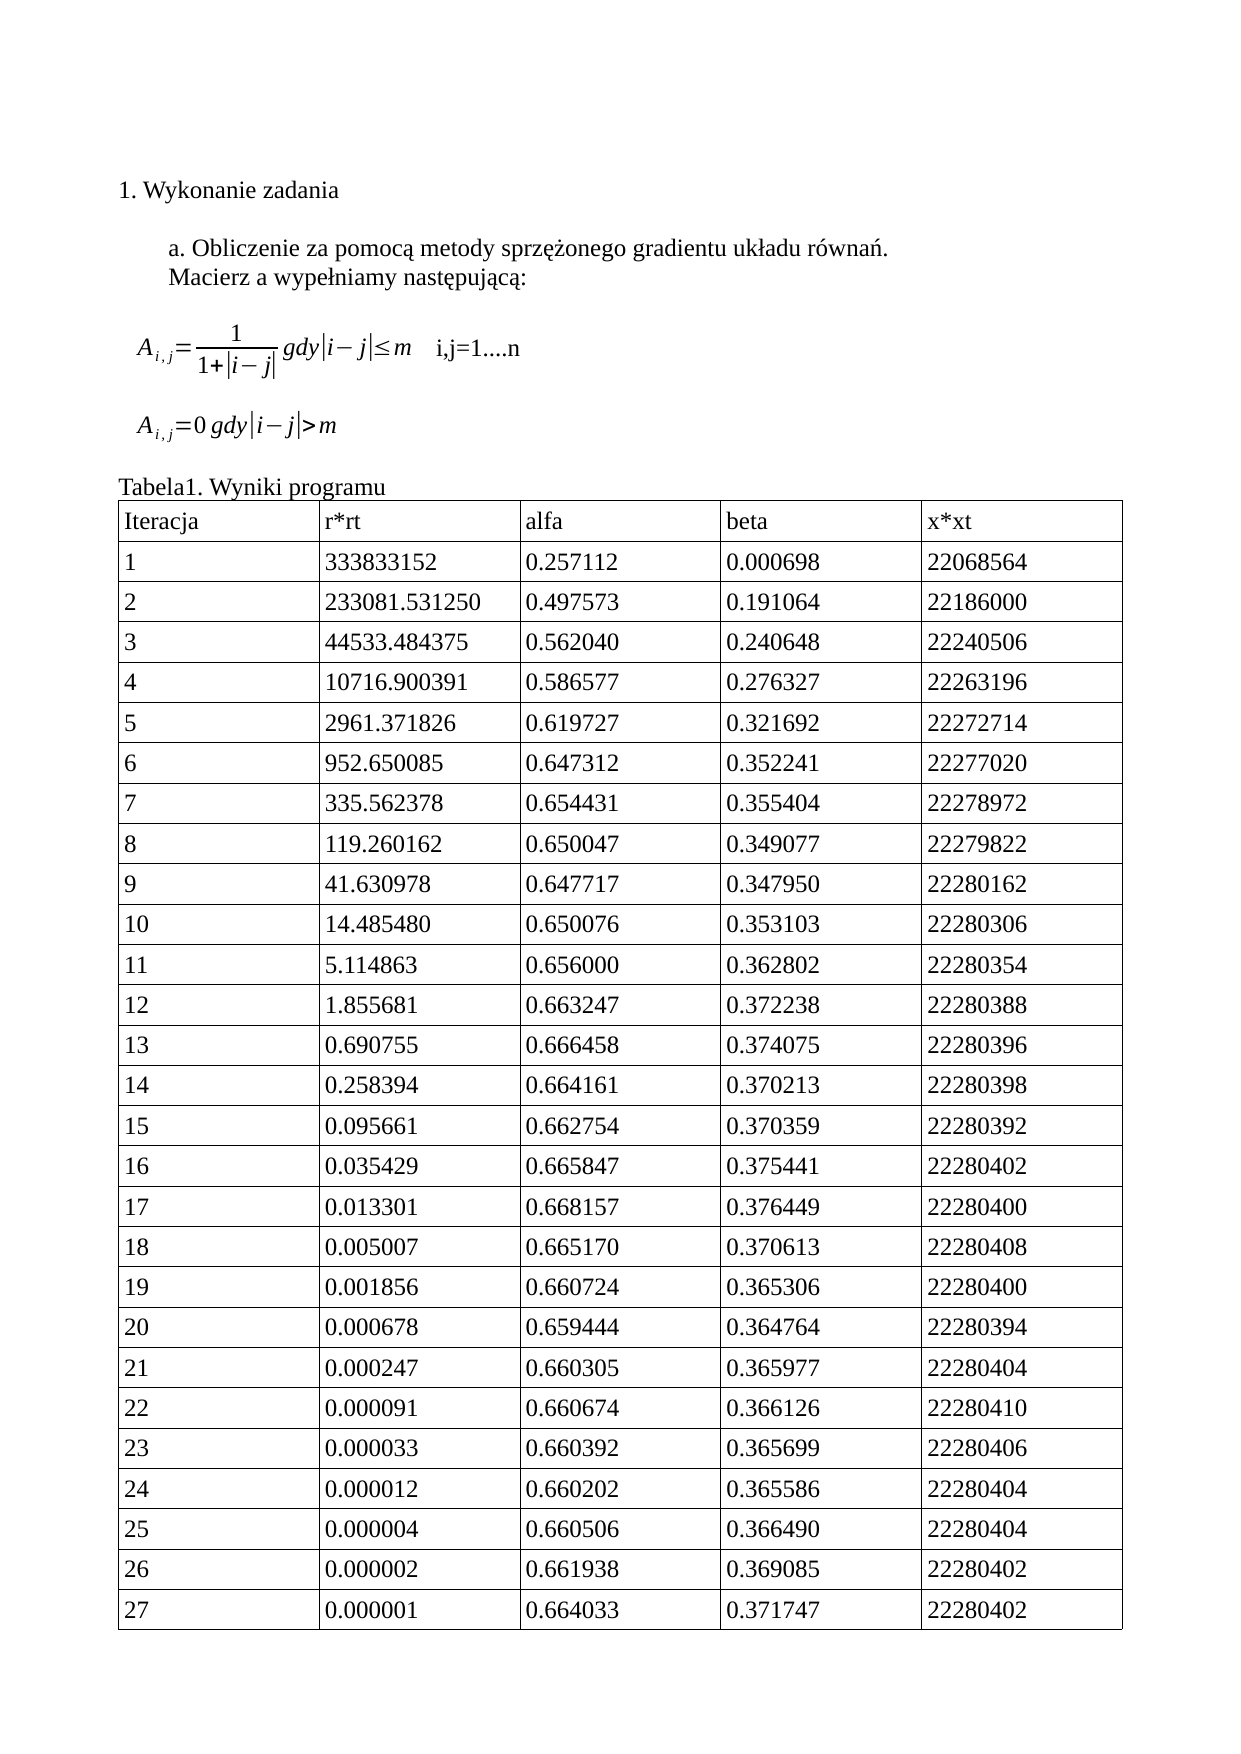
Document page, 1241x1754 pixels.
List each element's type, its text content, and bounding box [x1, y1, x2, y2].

table_cell 22280410 [922, 1388, 1122, 1428]
table_cell 333833152 [320, 542, 520, 581]
table_cell 0.000033 [320, 1429, 520, 1468]
table_cell 0.352241 [721, 743, 921, 783]
table_cell 0.000001 [320, 1590, 520, 1629]
table_cell 0.257112 [521, 542, 720, 581]
table_cell 0.662754 [521, 1106, 720, 1145]
table_cell 0.660674 [521, 1388, 720, 1428]
table_cell 0.365306 [721, 1267, 921, 1307]
table_cell 335.562378 [320, 784, 520, 823]
table_cell 0.035429 [320, 1146, 520, 1186]
table_cell 0.661938 [521, 1550, 720, 1589]
table_cell 4 [119, 663, 319, 702]
table_cell 7 [119, 784, 319, 823]
table_cell 22280388 [922, 985, 1122, 1024]
table_cell 22280402 [922, 1146, 1122, 1186]
table_cell 21 [119, 1348, 319, 1387]
table_cell 0.000247 [320, 1348, 520, 1387]
table_cell 0.665170 [521, 1227, 720, 1266]
table_cell 0.371747 [721, 1590, 921, 1629]
table_cell 0.000091 [320, 1388, 520, 1428]
table_cell 0.660392 [521, 1429, 720, 1468]
table_cell 22280402 [922, 1590, 1122, 1629]
table_cell 0.665847 [521, 1146, 720, 1186]
table_cell 0.240648 [721, 622, 921, 662]
table_cell 14 [119, 1066, 319, 1105]
table_cell 10 [119, 905, 319, 944]
table_cell 0.562040 [521, 622, 720, 662]
table_cell 22280400 [922, 1187, 1122, 1226]
table_cell 5 [119, 703, 319, 742]
table_cell 0.191064 [721, 582, 921, 621]
table_cell 22280408 [922, 1227, 1122, 1266]
table_cell 0.660724 [521, 1267, 720, 1307]
table_cell 17 [119, 1187, 319, 1226]
table_cell 22280404 [922, 1509, 1122, 1548]
table_cell 9 [119, 864, 319, 903]
table_cell 0.660305 [521, 1348, 720, 1387]
table_cell 0.364764 [721, 1308, 921, 1347]
table_cell 22272714 [922, 703, 1122, 742]
table_cell 0.647717 [521, 864, 720, 903]
table_cell 0.369085 [721, 1550, 921, 1589]
table_cell 0.375441 [721, 1146, 921, 1186]
table_cell 27 [119, 1590, 319, 1629]
table_cell 22 [119, 1388, 319, 1428]
text Tabela1. Wyniki programu [118, 472, 1122, 500]
table_cell 0.656000 [521, 945, 720, 984]
table_cell 0.376449 [721, 1187, 921, 1226]
table_cell 0.647312 [521, 743, 720, 783]
table_cell 0.663247 [521, 985, 720, 1024]
table_cell 0.374075 [721, 1026, 921, 1065]
table_cell 22280162 [922, 864, 1122, 903]
table_cell 0.664161 [521, 1066, 720, 1105]
table_cell 0.276327 [721, 663, 921, 702]
table_cell 22240506 [922, 622, 1122, 662]
table_cell 22277020 [922, 743, 1122, 783]
table_cell 19 [119, 1267, 319, 1307]
table_cell 8 [119, 824, 319, 863]
table_cell 0.668157 [521, 1187, 720, 1226]
text i,j=1....n [118, 319, 1122, 381]
table_header beta [721, 501, 921, 541]
table_cell 22068564 [922, 542, 1122, 581]
table_header alfa [521, 501, 720, 541]
table_cell 23 [119, 1429, 319, 1468]
table_cell 22278972 [922, 784, 1122, 823]
table_cell 0.666458 [521, 1026, 720, 1065]
table_cell 0.660506 [521, 1509, 720, 1548]
table_cell 0.370613 [721, 1227, 921, 1266]
table_cell 119.260162 [320, 824, 520, 863]
table_cell 0.001856 [320, 1267, 520, 1307]
table_cell 22280404 [922, 1348, 1122, 1387]
table_cell 24 [119, 1469, 319, 1508]
table_cell 0.659444 [521, 1308, 720, 1347]
table_cell 22280406 [922, 1429, 1122, 1468]
table_cell 0.370359 [721, 1106, 921, 1145]
table_cell 1.855681 [320, 985, 520, 1024]
table_cell 0.619727 [521, 703, 720, 742]
table_cell 20 [119, 1308, 319, 1347]
table_cell 22280402 [922, 1550, 1122, 1589]
table_cell 0.347950 [721, 864, 921, 903]
table_cell 22263196 [922, 663, 1122, 702]
table_cell 22280396 [922, 1026, 1122, 1065]
table_cell 0.349077 [721, 824, 921, 863]
table_cell 14.485480 [320, 905, 520, 944]
table_cell 0.258394 [320, 1066, 520, 1105]
table_cell 15 [119, 1106, 319, 1145]
table_cell 22280392 [922, 1106, 1122, 1145]
table_cell 13 [119, 1026, 319, 1065]
table_cell 0.000002 [320, 1550, 520, 1589]
table_cell 0.000004 [320, 1509, 520, 1548]
table_cell 10716.900391 [320, 663, 520, 702]
table_cell 0.321692 [721, 703, 921, 742]
table_cell 22280400 [922, 1267, 1122, 1307]
table_cell 0.690755 [320, 1026, 520, 1065]
table_cell 22280306 [922, 905, 1122, 944]
table_cell 0.013301 [320, 1187, 520, 1226]
table_cell 22280398 [922, 1066, 1122, 1105]
table_cell 952.650085 [320, 743, 520, 783]
table_cell 0.372238 [721, 985, 921, 1024]
table_cell 0.366490 [721, 1509, 921, 1548]
table_cell 0.586577 [521, 663, 720, 702]
table_cell 16 [119, 1146, 319, 1186]
table_cell 22186000 [922, 582, 1122, 621]
table_cell 0.497573 [521, 582, 720, 621]
table_cell 22279822 [922, 824, 1122, 863]
table_cell 22280404 [922, 1469, 1122, 1508]
table_cell 0.365699 [721, 1429, 921, 1468]
table_cell 22280354 [922, 945, 1122, 984]
table_cell 25 [119, 1509, 319, 1548]
table_cell 12 [119, 985, 319, 1024]
table_cell 0.366126 [721, 1388, 921, 1428]
table_cell 3 [119, 622, 319, 662]
table_cell 0.660202 [521, 1469, 720, 1508]
table_cell 1 [119, 542, 319, 581]
table_cell 0.000698 [721, 542, 921, 581]
table_cell 0.650047 [521, 824, 720, 863]
table_header Iteracja [119, 501, 319, 541]
text a. Obliczenie za pomocą metody sprzężonego gradientu układu równań. [118, 233, 1122, 262]
table_cell 0.353103 [721, 905, 921, 944]
table_cell 26 [119, 1550, 319, 1589]
table_header x*xt [922, 501, 1122, 541]
table_cell 0.005007 [320, 1227, 520, 1266]
table_cell 2 [119, 582, 319, 621]
table_cell 0.362802 [721, 945, 921, 984]
table_cell 233081.531250 [320, 582, 520, 621]
table_cell 0.370213 [721, 1066, 921, 1105]
table_cell 5.114863 [320, 945, 520, 984]
table_cell 18 [119, 1227, 319, 1266]
table_cell 22280394 [922, 1308, 1122, 1347]
table_cell 0.365586 [721, 1469, 921, 1508]
text Macierz a wypełniamy następującą: [118, 262, 1122, 291]
table_header r*rt [320, 501, 520, 541]
table_cell 0.664033 [521, 1590, 720, 1629]
table_cell 0.654431 [521, 784, 720, 823]
table_cell 0.095661 [320, 1106, 520, 1145]
table_cell 44533.484375 [320, 622, 520, 662]
table_cell 0.000678 [320, 1308, 520, 1347]
table_cell 11 [119, 945, 319, 984]
table_cell 41.630978 [320, 864, 520, 903]
table_cell 6 [119, 743, 319, 783]
table_cell 0.000012 [320, 1469, 520, 1508]
text 1. Wykonanie zadania [118, 176, 1122, 204]
table_cell 0.650076 [521, 905, 720, 944]
table_cell 0.355404 [721, 784, 921, 823]
table_cell 0.365977 [721, 1348, 921, 1387]
table_cell 2961.371826 [320, 703, 520, 742]
